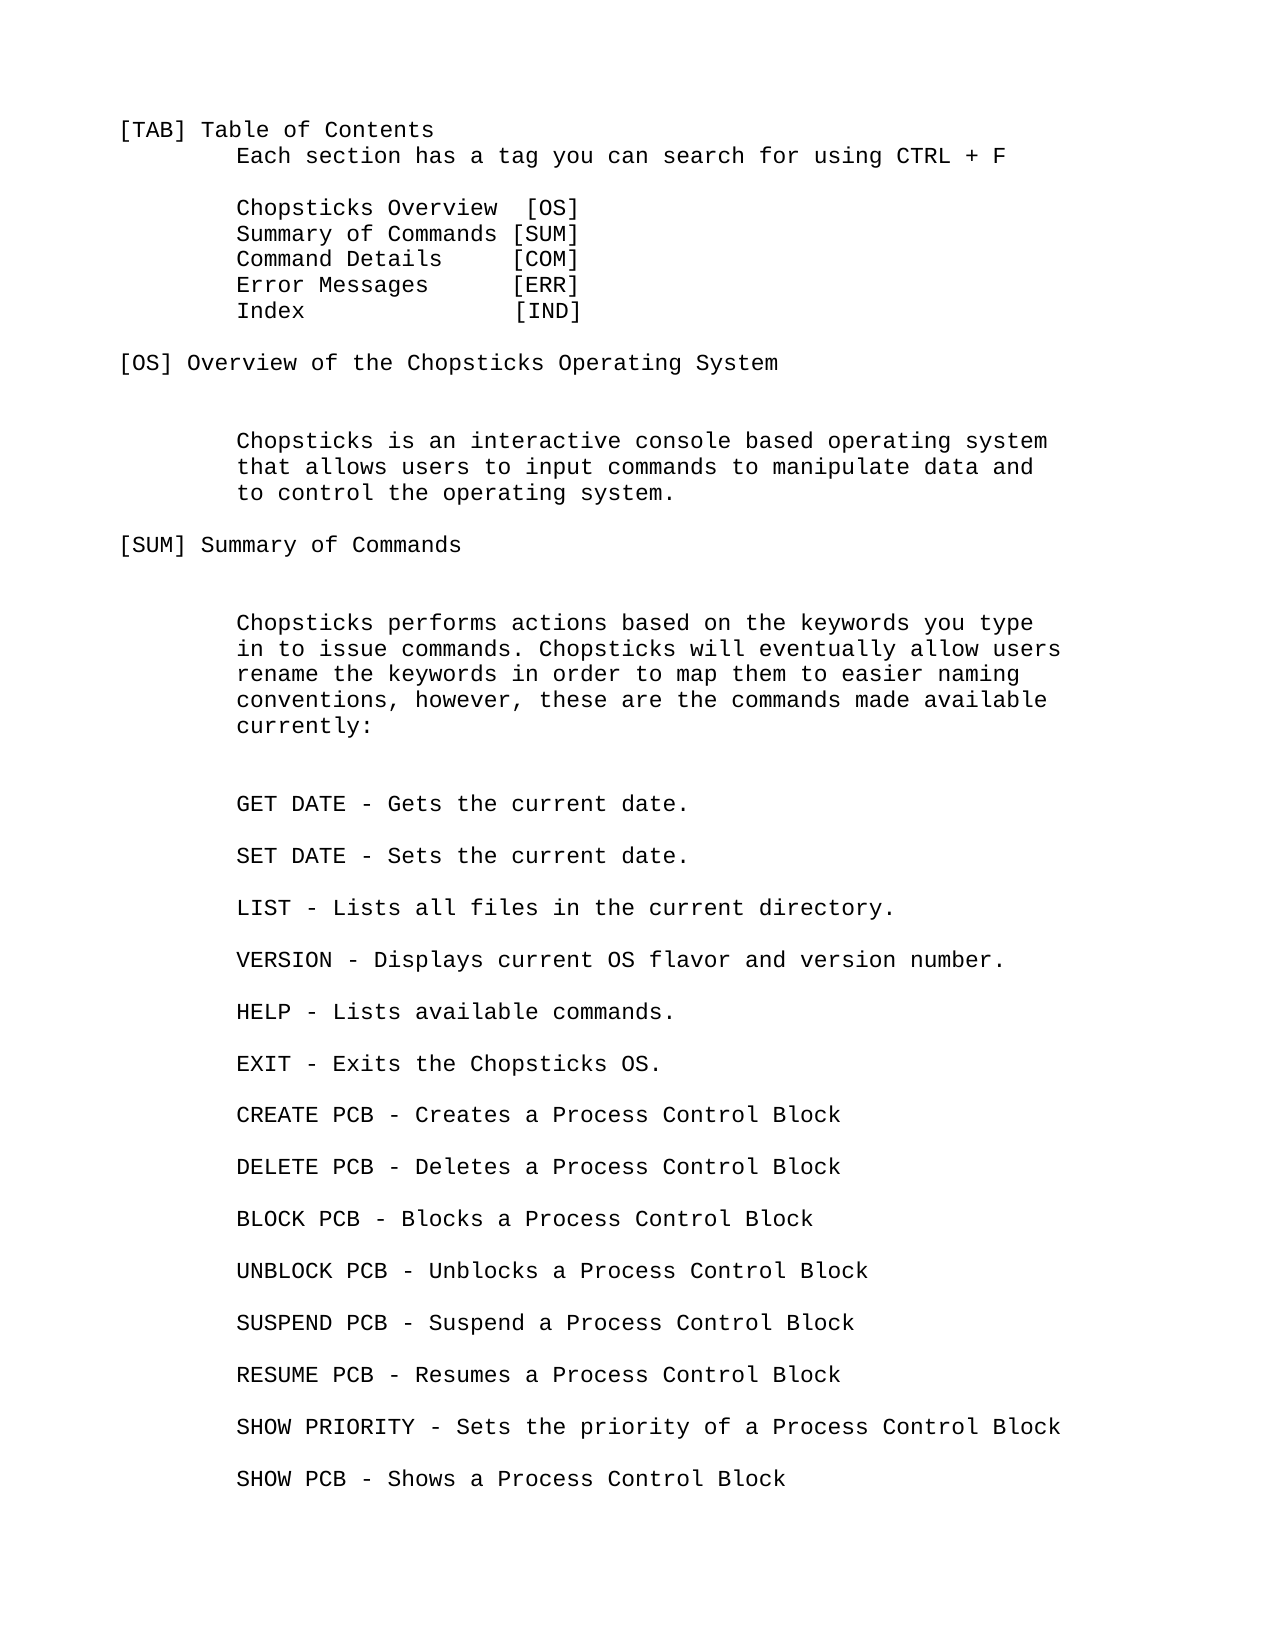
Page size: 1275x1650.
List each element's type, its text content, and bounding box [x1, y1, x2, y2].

text Index [IND] [118, 300, 1157, 326]
text SUSPEND PCB - Suspend a Process Control Block [118, 1311, 1157, 1337]
text SHOW PCB - Shows a Process Control Block [118, 1467, 1157, 1493]
text [SUM] Summary of Commands [118, 533, 1157, 559]
text Error Messages [ERR] [118, 274, 1157, 300]
text UNBLOCK PCB - Unblocks a Process Control Block [118, 1259, 1157, 1285]
text SET DATE - Sets the current date. [118, 844, 1157, 870]
text [TAB] Table of Contents [118, 118, 1157, 144]
text HELP - Lists available commands. [118, 1000, 1157, 1026]
text Command Details [COM] [118, 248, 1157, 274]
text RESUME PCB - Resumes a Process Control Block [118, 1363, 1157, 1389]
text that allows users to input commands to manipulate data and [118, 455, 1157, 481]
text GET DATE - Gets the current date. [118, 792, 1157, 818]
text SHOW PRIORITY - Sets the priority of a Process Control Block [118, 1415, 1157, 1441]
text in to issue commands. Chopsticks will eventually allow users [118, 637, 1157, 663]
text rename the keywords in order to map them to easier naming [118, 663, 1157, 689]
text VERSION - Displays current OS flavor and version number. [118, 948, 1157, 974]
text [OS] Overview of the Chopsticks Operating System [118, 352, 1157, 377]
text Chopsticks is an interactive console based operating system [118, 429, 1157, 455]
text EXIT - Exits the Chopsticks OS. [118, 1052, 1157, 1078]
text LIST - Lists all files in the current directory. [118, 896, 1157, 922]
text Chopsticks performs actions based on the keywords you type [118, 611, 1157, 637]
text Each section has a tag you can search for using CTRL + F [118, 144, 1157, 170]
text currently: [118, 715, 1157, 741]
text CREATE PCB - Creates a Process Control Block [118, 1104, 1157, 1130]
text to control the operating system. [118, 481, 1157, 507]
text DELETE PCB - Deletes a Process Control Block [118, 1156, 1157, 1182]
text BLOCK PCB - Blocks a Process Control Block [118, 1207, 1157, 1233]
text Summary of Commands [SUM] [118, 222, 1157, 248]
text conventions, however, these are the commands made available [118, 689, 1157, 715]
text Chopsticks Overview [OS] [118, 196, 1157, 222]
